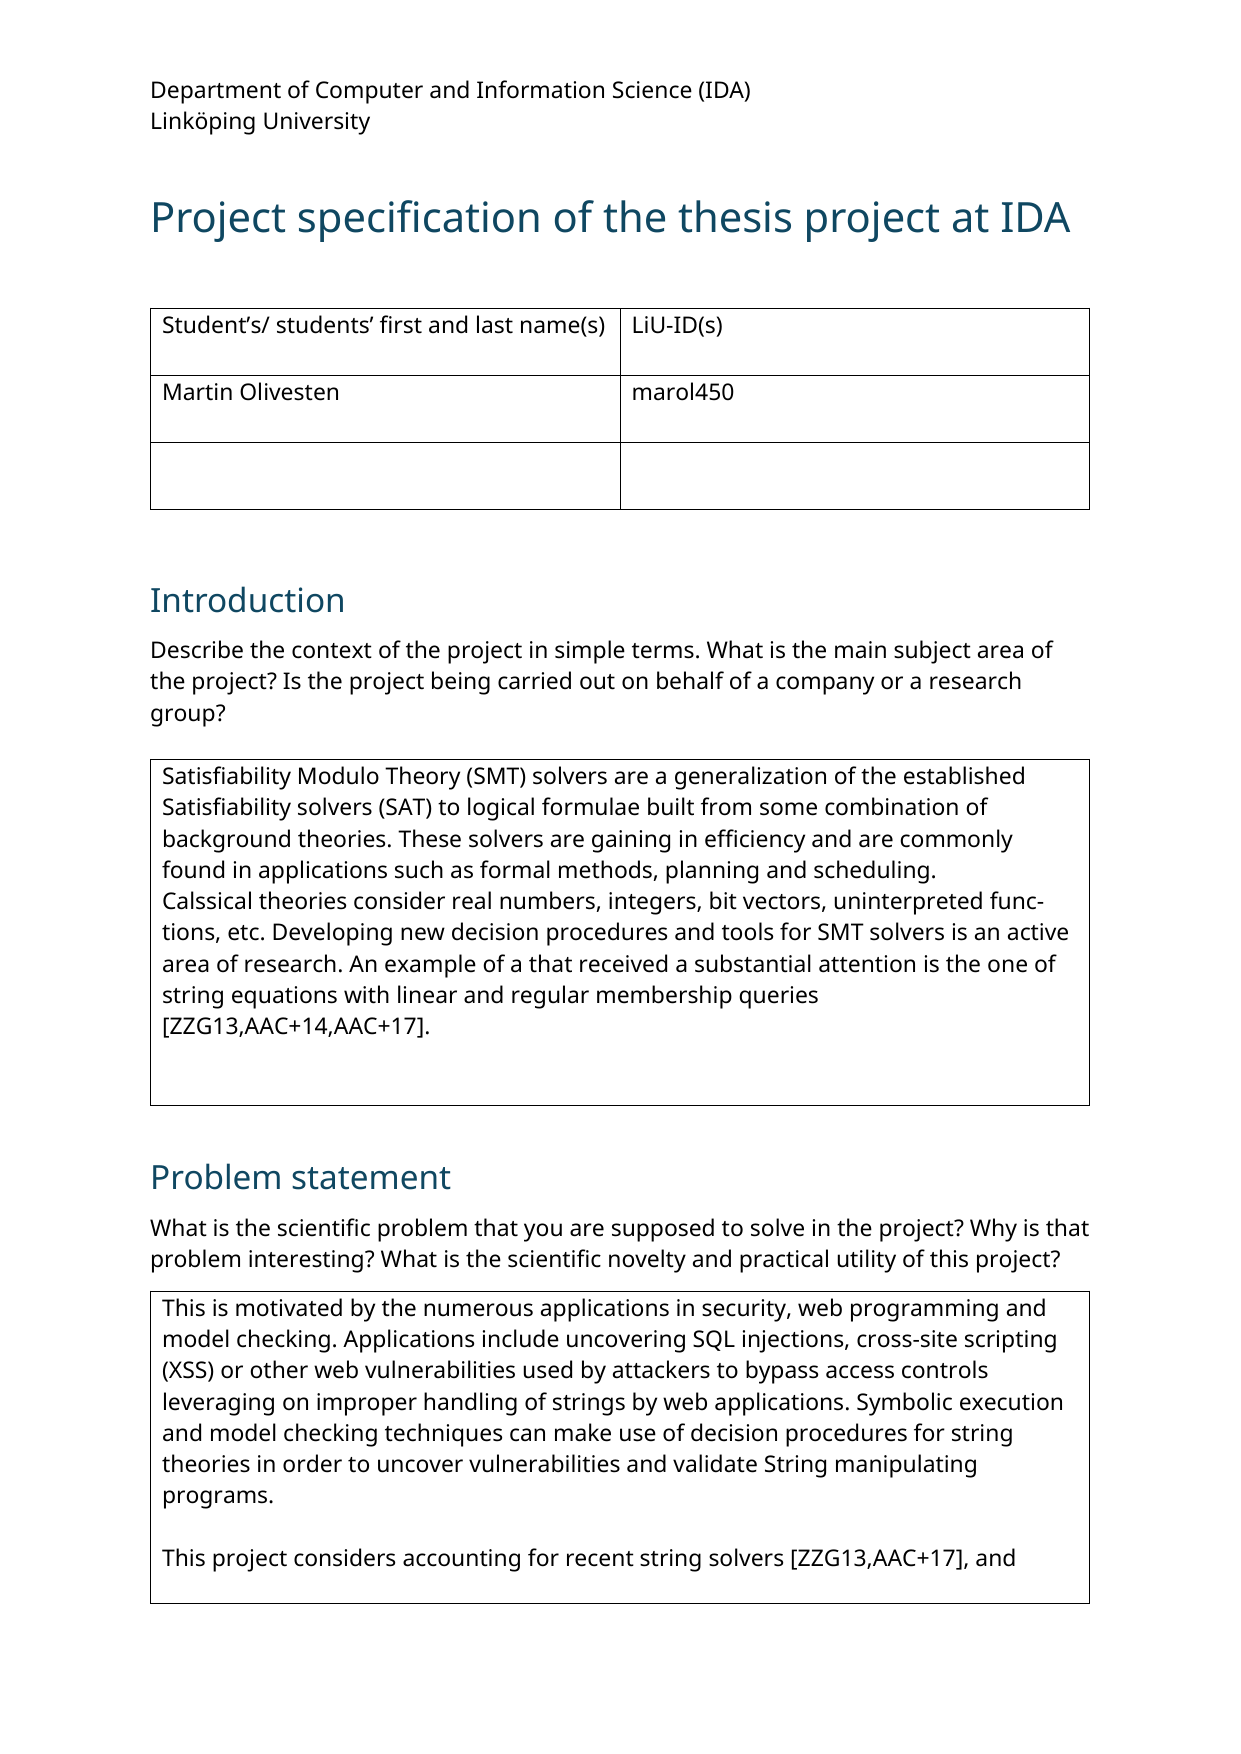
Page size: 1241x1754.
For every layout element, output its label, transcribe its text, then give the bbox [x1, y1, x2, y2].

subtitle Problem statement [150, 1154, 1090, 1199]
table_header Satisfiability Modulo Theory (SMT) solvers are a generalization of the established Satisfiability solvers (SAT) to logical formulae built from some combination of background theories. These solvers are gaining in efficiency and are commonly found in applications such as formal methods, planning and scheduling. Calssical theories consider real numbers, integers, bit vectors, uninterpreted func- tions, etc. Developing new decision procedures and tools for SMT solvers is an active area of research. An example of a that received a substantial attention is the one of string equations with linear and regular membership queries [ZZG13,AAC+14,AAC+17]. [151, 760, 1089, 1105]
subtitle Project specification of the thesis project at IDA [150, 187, 1090, 244]
table_cell [151, 443, 620, 509]
table_cell Martin Olivesten [151, 376, 620, 442]
text What is the scientific problem that you are supposed to solve in the project? Why is that problem interesting? What is the scientific novelty and practical utility of this project? [150, 1211, 1090, 1274]
text Describe the context of the project in simple terms. What is the main subject area of ​​the project? Is the project being carried out on behalf of a company or a research group? [150, 634, 1090, 728]
subtitle Introduction [150, 577, 1090, 622]
table_header This is motivated by the numerous applications in security, web programming and model checking. Applications include uncovering SQL injections, cross-site scripting (XSS) or other web vulnerabilities used by attackers to bypass access controls leveraging on improper handling of strings by web applications. Symbolic execution and model checking techniques can make use of decision procedures for string theories in order to uncover vulnerabilities and validate String manipulating programs. This project considers accounting for recent string solvers [ZZG13,AAC+17], and [151, 1292, 1089, 1603]
table_cell marol450 [621, 376, 1089, 442]
table_header LiU-ID(s) [621, 309, 1089, 375]
table_header Student’s/ students’ first and last name(s) [151, 309, 620, 375]
table_cell [621, 443, 1089, 509]
